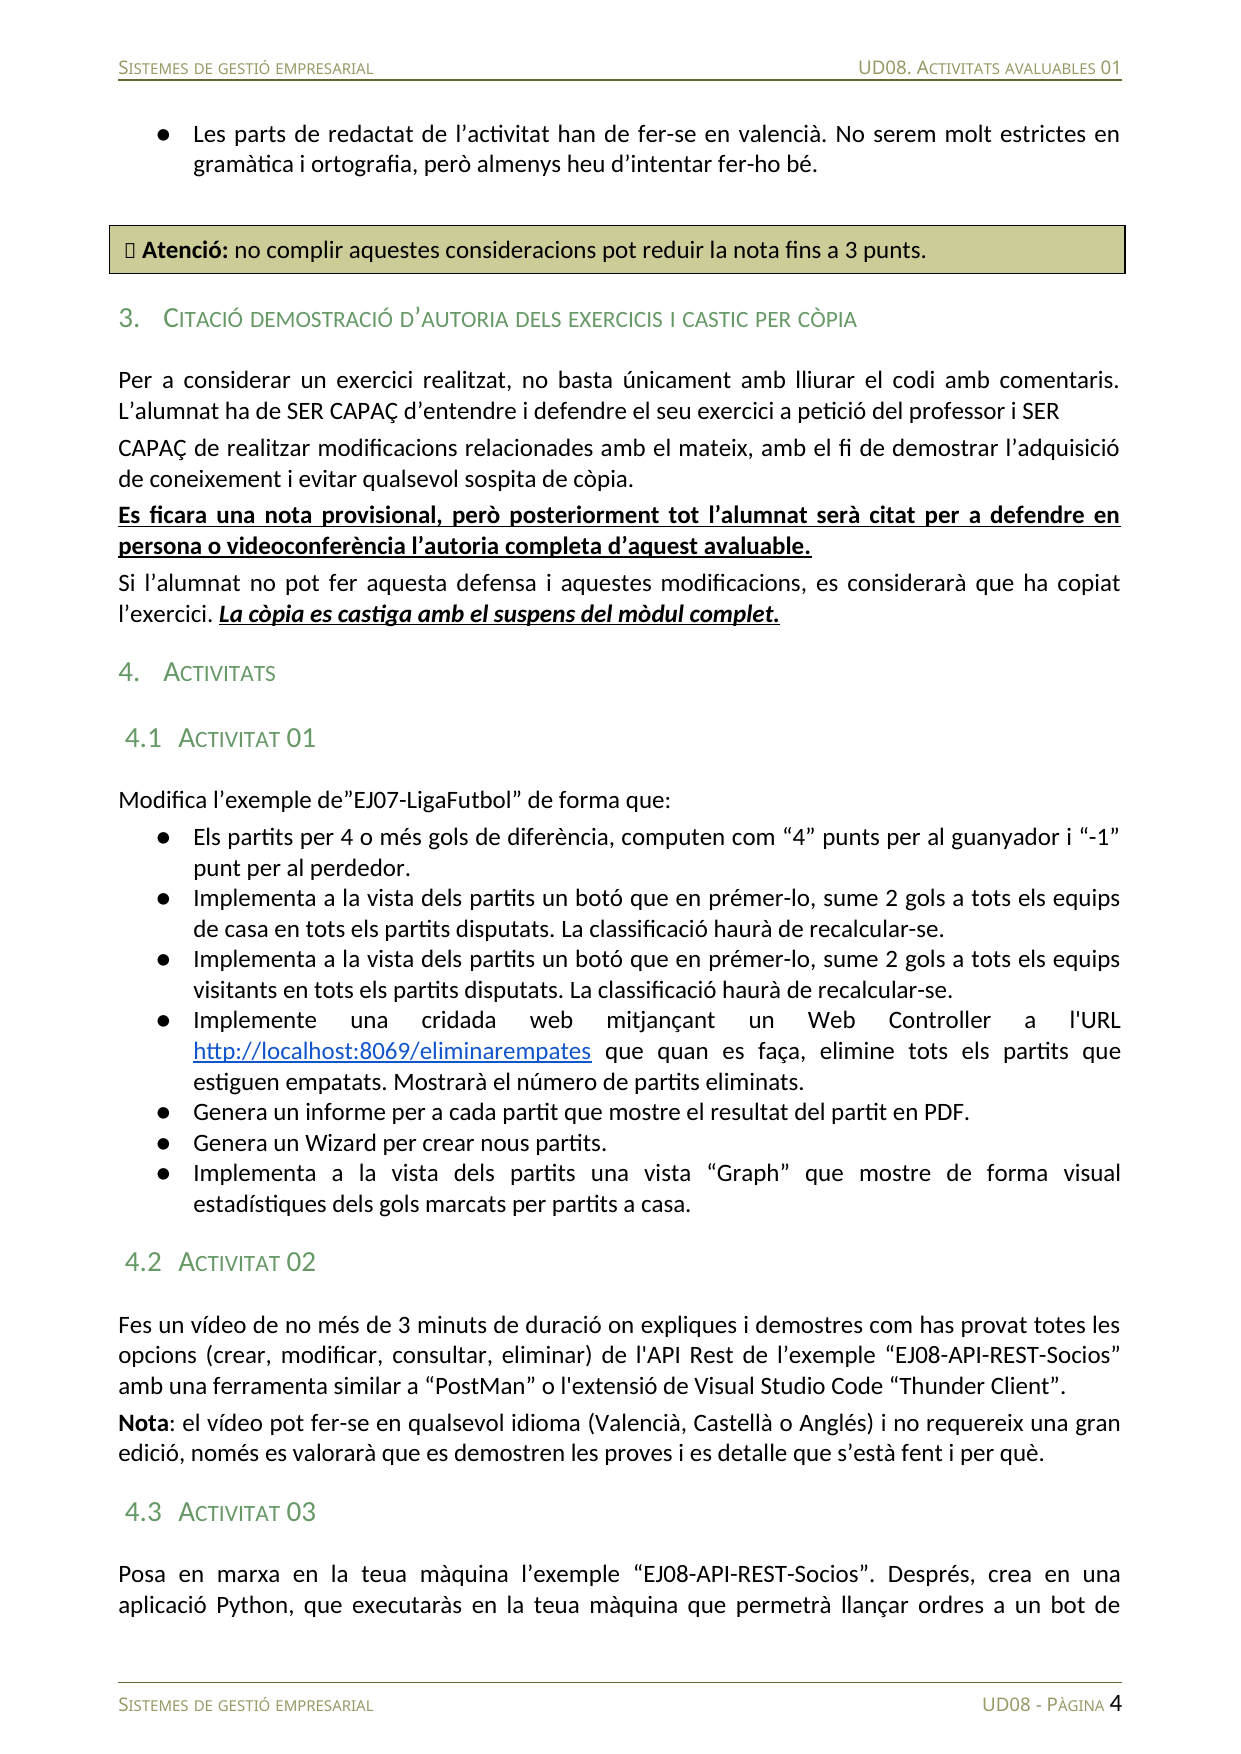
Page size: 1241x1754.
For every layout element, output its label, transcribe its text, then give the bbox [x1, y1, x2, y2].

subtitle Activitats [118, 653, 1122, 689]
text Per a considerar un exercici realitzat, no basta únicament amb lliurar el codi amb comentaris. L’alumnat ha de SER CAPAÇ d’entendre i defendre el seu exercici a petició del professor i SER [118, 365, 1122, 426]
list Implementa a la vista dels partits una vista “Graph” que mostre de forma visual estadístiques dels gols marcats per partits a casa. [156, 1157, 1122, 1218]
list Implementa a la vista dels partits un botó que en prémer-lo, sume 2 gols a tots els equips visitants en tots els partits disputats. La classificació haurà de recalcular-se. [156, 943, 1122, 1004]
subtitle Activitat 01 [118, 719, 1122, 754]
text Fes un vídeo de no més de 3 minuts de duració on expliques i demostres com has provat totes les opcions (crear, modificar, consultar, eliminar) de l'API Rest de l’exemple “EJ08-API-REST-Socios” amb una ferramenta similar a “PostMan” o l'extensió de Visual Studio Code “Thunder Client”. [118, 1309, 1122, 1400]
text Modifica l’exemple de”EJ07-LigaFutbol” de forma que: [118, 784, 1122, 815]
list Implementa a la vista dels partits un botó que en prémer-lo, sume 2 gols a tots els equips de casa en tots els partits disputats. La classificació haurà de recalcular-se. [156, 882, 1122, 943]
list Genera un informe per a cada partit que mostre el resultat del partit en PDF. [156, 1096, 1122, 1127]
subtitle Citació demostració d’autoria dels exercicis i castic per còpia [118, 299, 1122, 334]
list Les parts de redactat de l’activitat han de fer-se en valencià. No serem molt estrictes en gramàtica i ortografia, però almenys heu d’intentar fer-ho bé. [156, 118, 1122, 179]
text Si l’alumnat no pot fer aquesta defensa i aquestes modificacions, es considerarà que ha copiat l’exercici. La còpia es castiga amb el suspens del mòdul complet. [118, 567, 1122, 628]
text Nota: el vídeo pot fer-se en qualsevol idioma (Valencià, Castellà o Anglés) i no requereix una gran edició, només es valorarà que es demostren les proves i es detalle que s’està fent i per què. [118, 1407, 1122, 1468]
subtitle Activitat 02 [118, 1243, 1122, 1279]
list Els partits per 4 o més gols de diferència, computen com “4” punts per al guanyador i “-1” punt per al perdedor. [156, 821, 1122, 882]
list Genera un Wizard per crear nous partits. [156, 1127, 1122, 1157]
text Posa en marxa en la teua màquina l’exemple “EJ08-API-REST-Socios”. Després, crea en una aplicació Python, que executaràs en la teua màquina que permetrà llançar ordres a un bot de [118, 1558, 1122, 1619]
text ❕ Atenció: no complir aquestes consideracions pot reduir la nota fins a 3 punts. [110, 226, 1124, 273]
text Es ficara una nota provisional, però posteriorment tot l’alumnat serà citat per a defendre en persona o videoconferència l’autoria completa d’aquest avaluable. [118, 500, 1122, 561]
list Implemente una cridada web mitjançant un Web Controller a l'URL http://localhost:8069/eliminarempates que quan es faça, elimine tots els partits que estiguen empatats. Mostrarà el número de partits eliminats. [156, 1004, 1122, 1096]
text CAPAÇ de realitzar modificacions relacionades amb el mateix, amb el fi de demostrar l’adquisició de coneixement i evitar qualsevol sospita de còpia. [118, 432, 1122, 493]
subtitle Activitat 03 [118, 1493, 1122, 1528]
